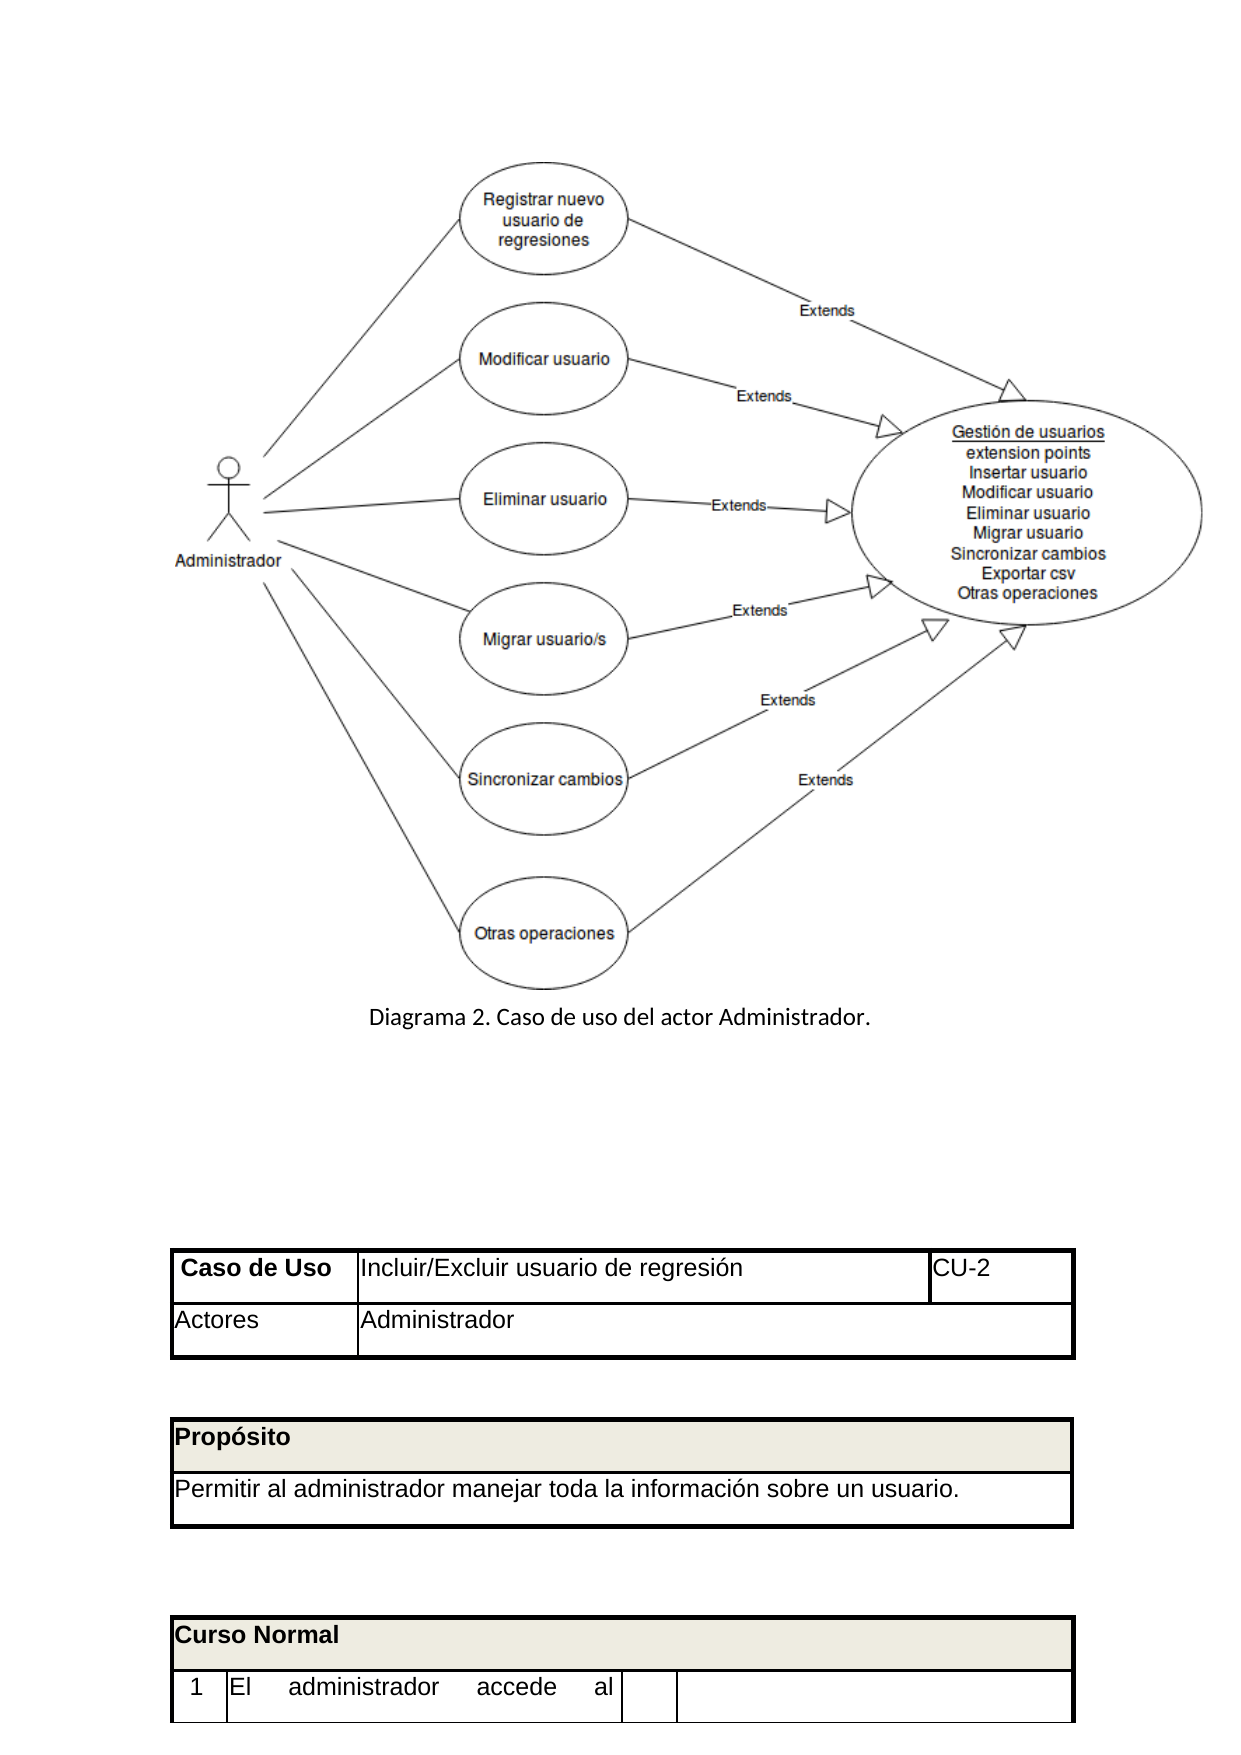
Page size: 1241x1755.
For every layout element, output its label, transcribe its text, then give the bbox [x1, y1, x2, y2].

table_cell [623, 1672, 676, 1722]
table_header Propósito [174, 1422, 1070, 1471]
text Diagrama 2. Caso de uso del actor Administrador. [175, 990, 1065, 1032]
table_header Caso de Uso [174, 1253, 357, 1302]
picture [175, 162, 1203, 990]
table_cell 1 [174, 1672, 226, 1722]
table_cell Permitir al administrador manejar toda la información sobre un usuario. [174, 1474, 1070, 1524]
table_cell Administrador [359, 1305, 1071, 1355]
table_cell [678, 1672, 1071, 1722]
table_cell El administrador accede al [228, 1672, 621, 1722]
table_header CU-2 [932, 1253, 1071, 1302]
table_cell Actores [174, 1305, 357, 1355]
table_header Curso Normal [174, 1620, 1071, 1669]
table_header Incluir/Excluir usuario de regresión [359, 1253, 928, 1302]
